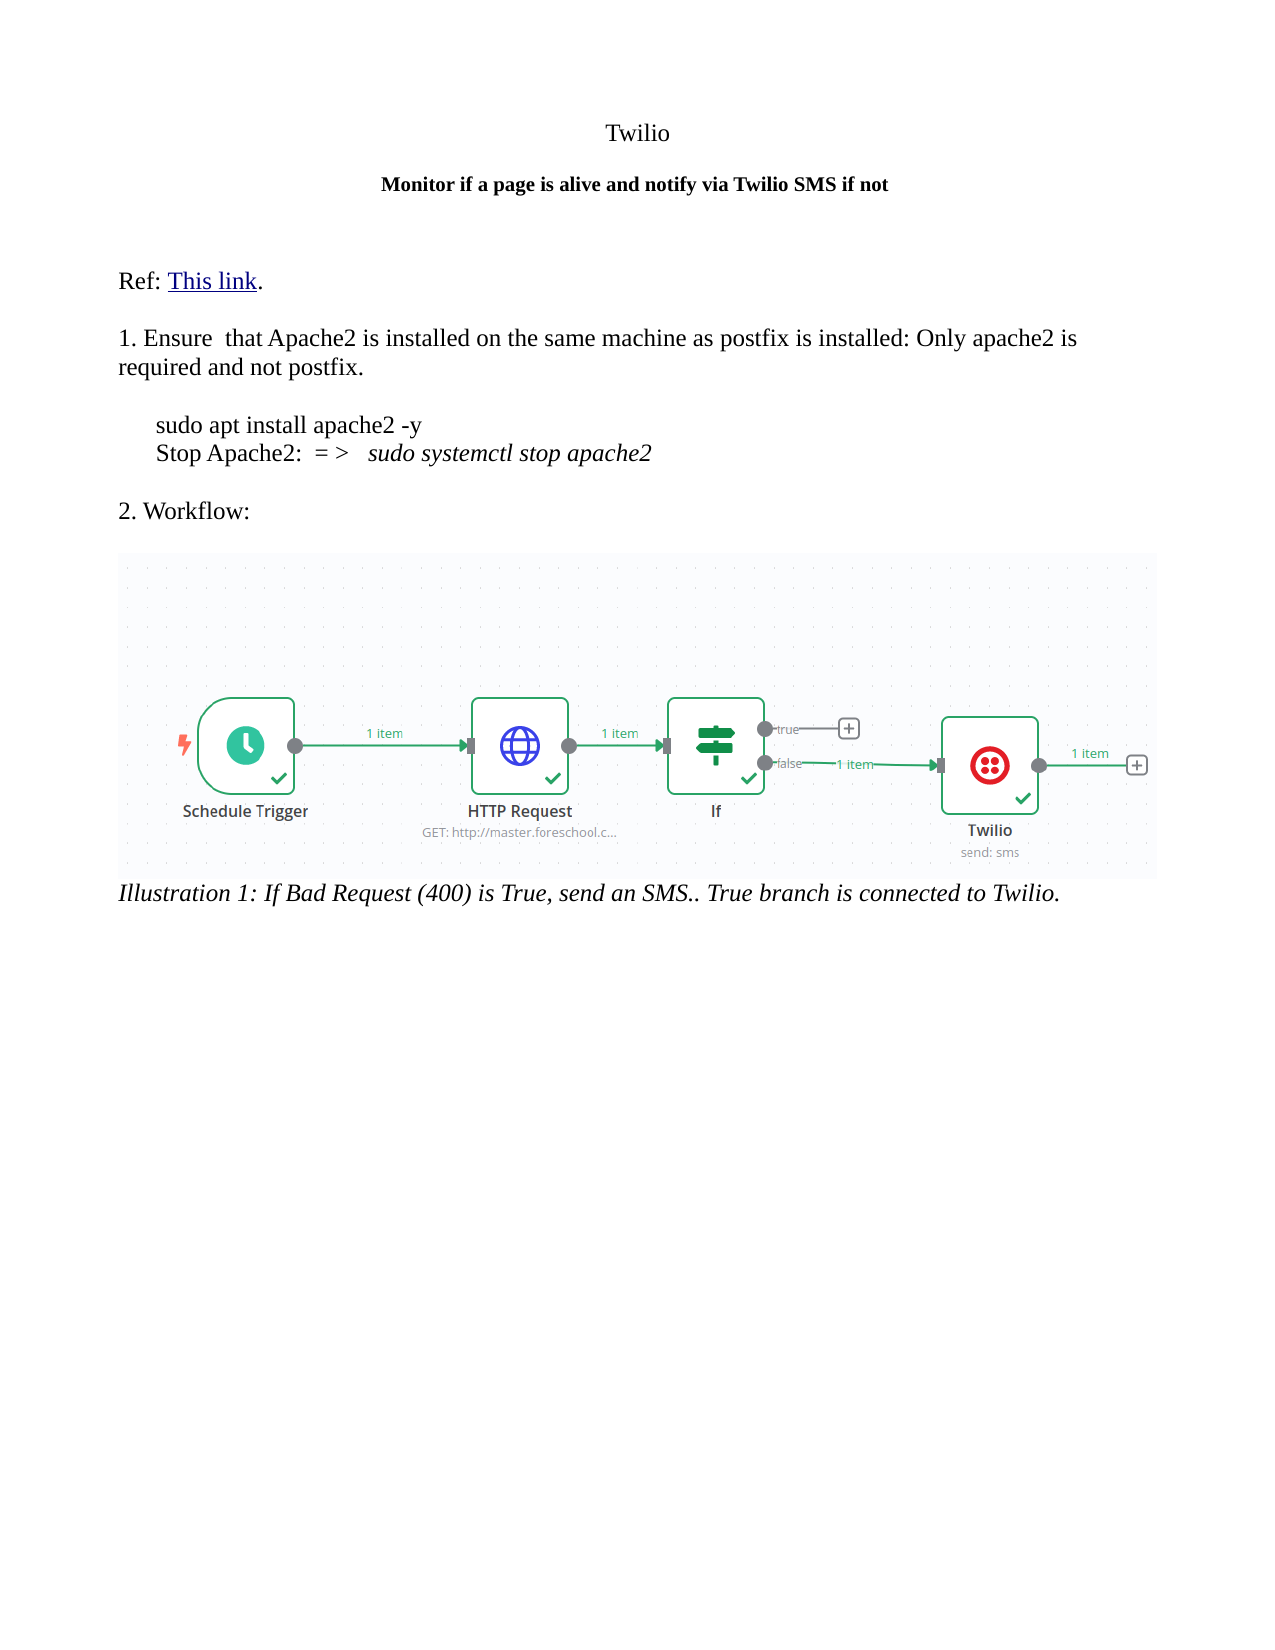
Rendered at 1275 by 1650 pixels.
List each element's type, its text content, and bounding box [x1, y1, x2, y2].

text Stop Apache2: = > sudo systemctl stop apache2 [118, 438, 1157, 467]
text Illustration 1: If Bad Request (400) is True, send an SMS.. True branch is connected to Twilio. [118, 879, 1157, 907]
text sudo apt install apache2 -y [118, 410, 1157, 438]
picture [118, 553, 1157, 879]
text 2. Workflow: [118, 496, 1157, 525]
subtitle Monitor if a page is alive and notify via Twilio SMS if not [118, 172, 1157, 196]
text Ref: This link. [118, 266, 1157, 295]
text 1. Ensure that Apache2 is installed on the same machine as postfix is installed: Only apache2 is required and not postfix. [118, 323, 1157, 381]
text Twilio [118, 118, 1157, 147]
